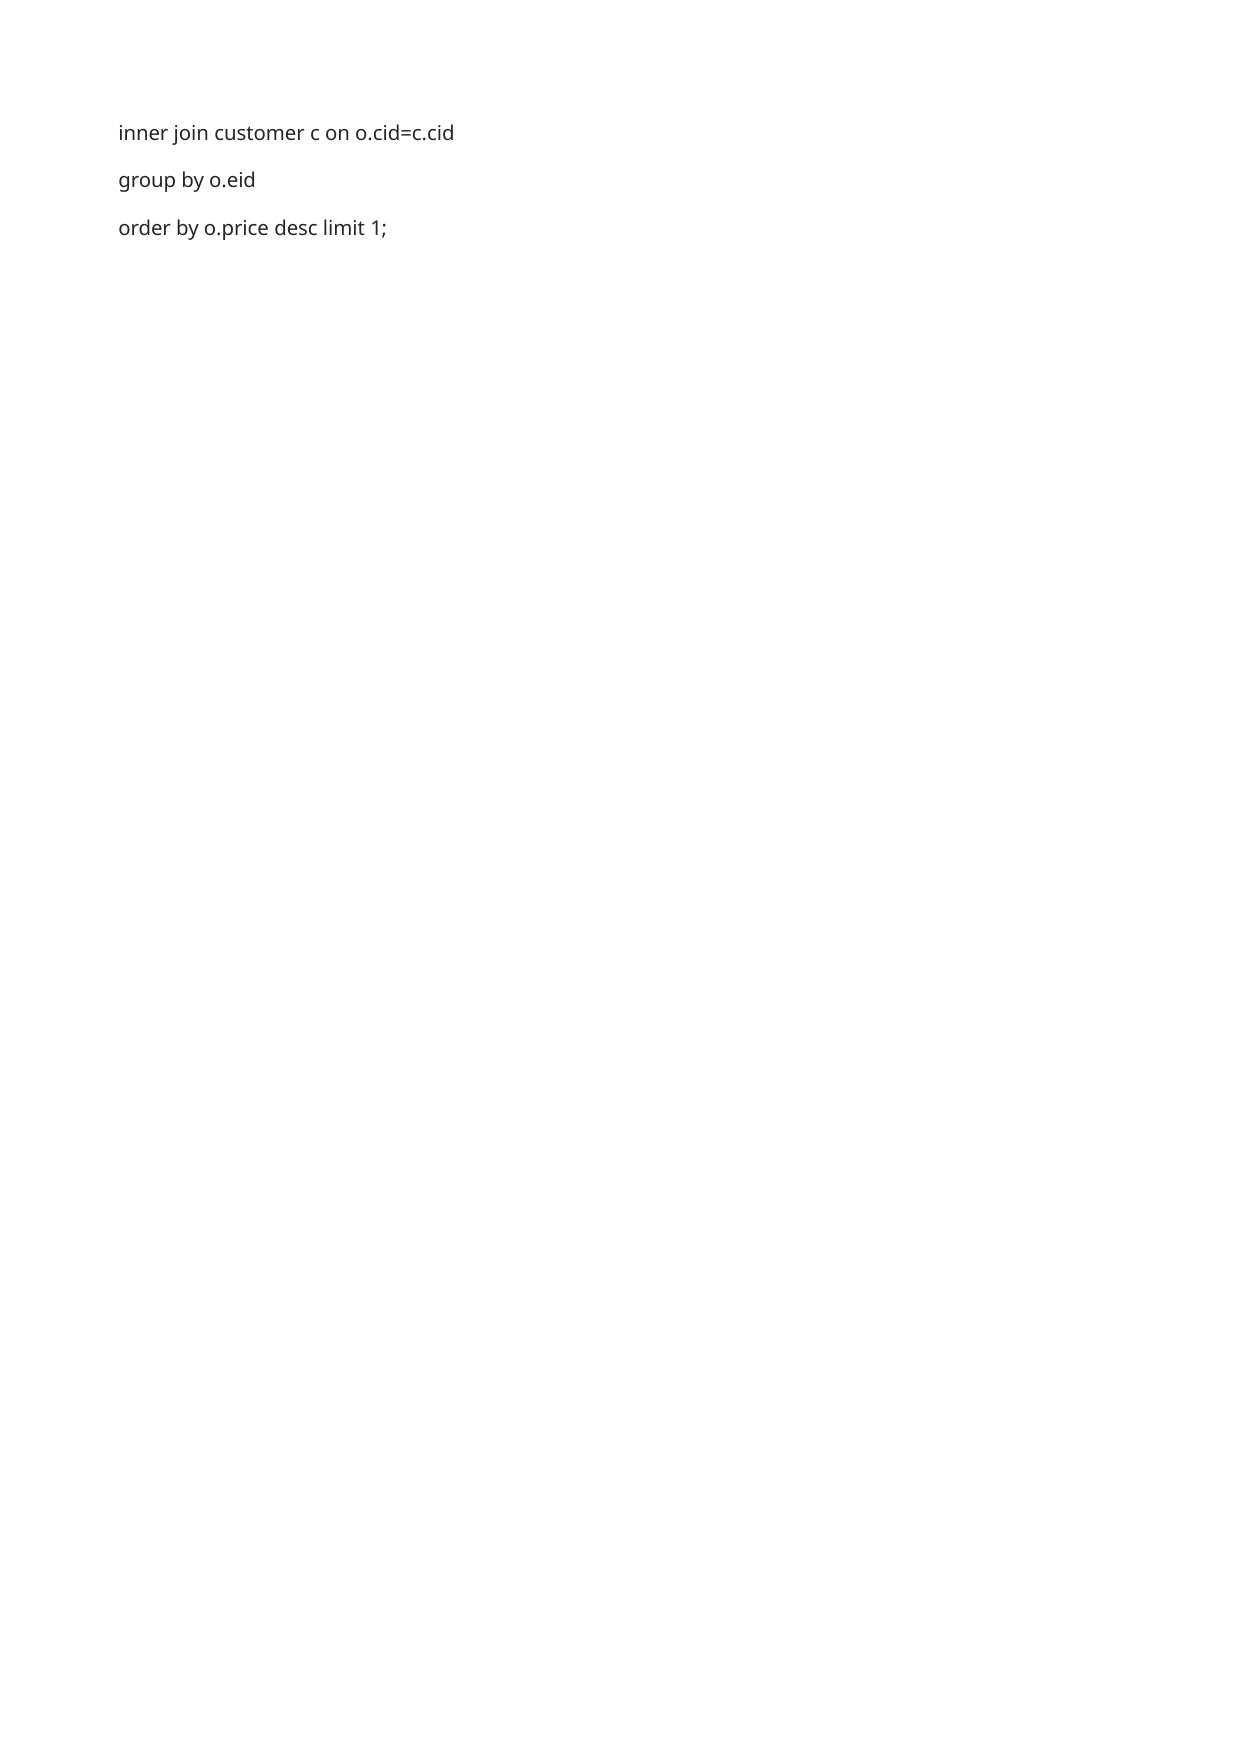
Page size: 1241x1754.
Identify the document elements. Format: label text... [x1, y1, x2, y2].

text order by o.price desc limit 1; [118, 214, 1122, 241]
text inner join customer c on o.cid=c.cid [118, 118, 1122, 146]
text group by o.eid [118, 166, 1122, 194]
